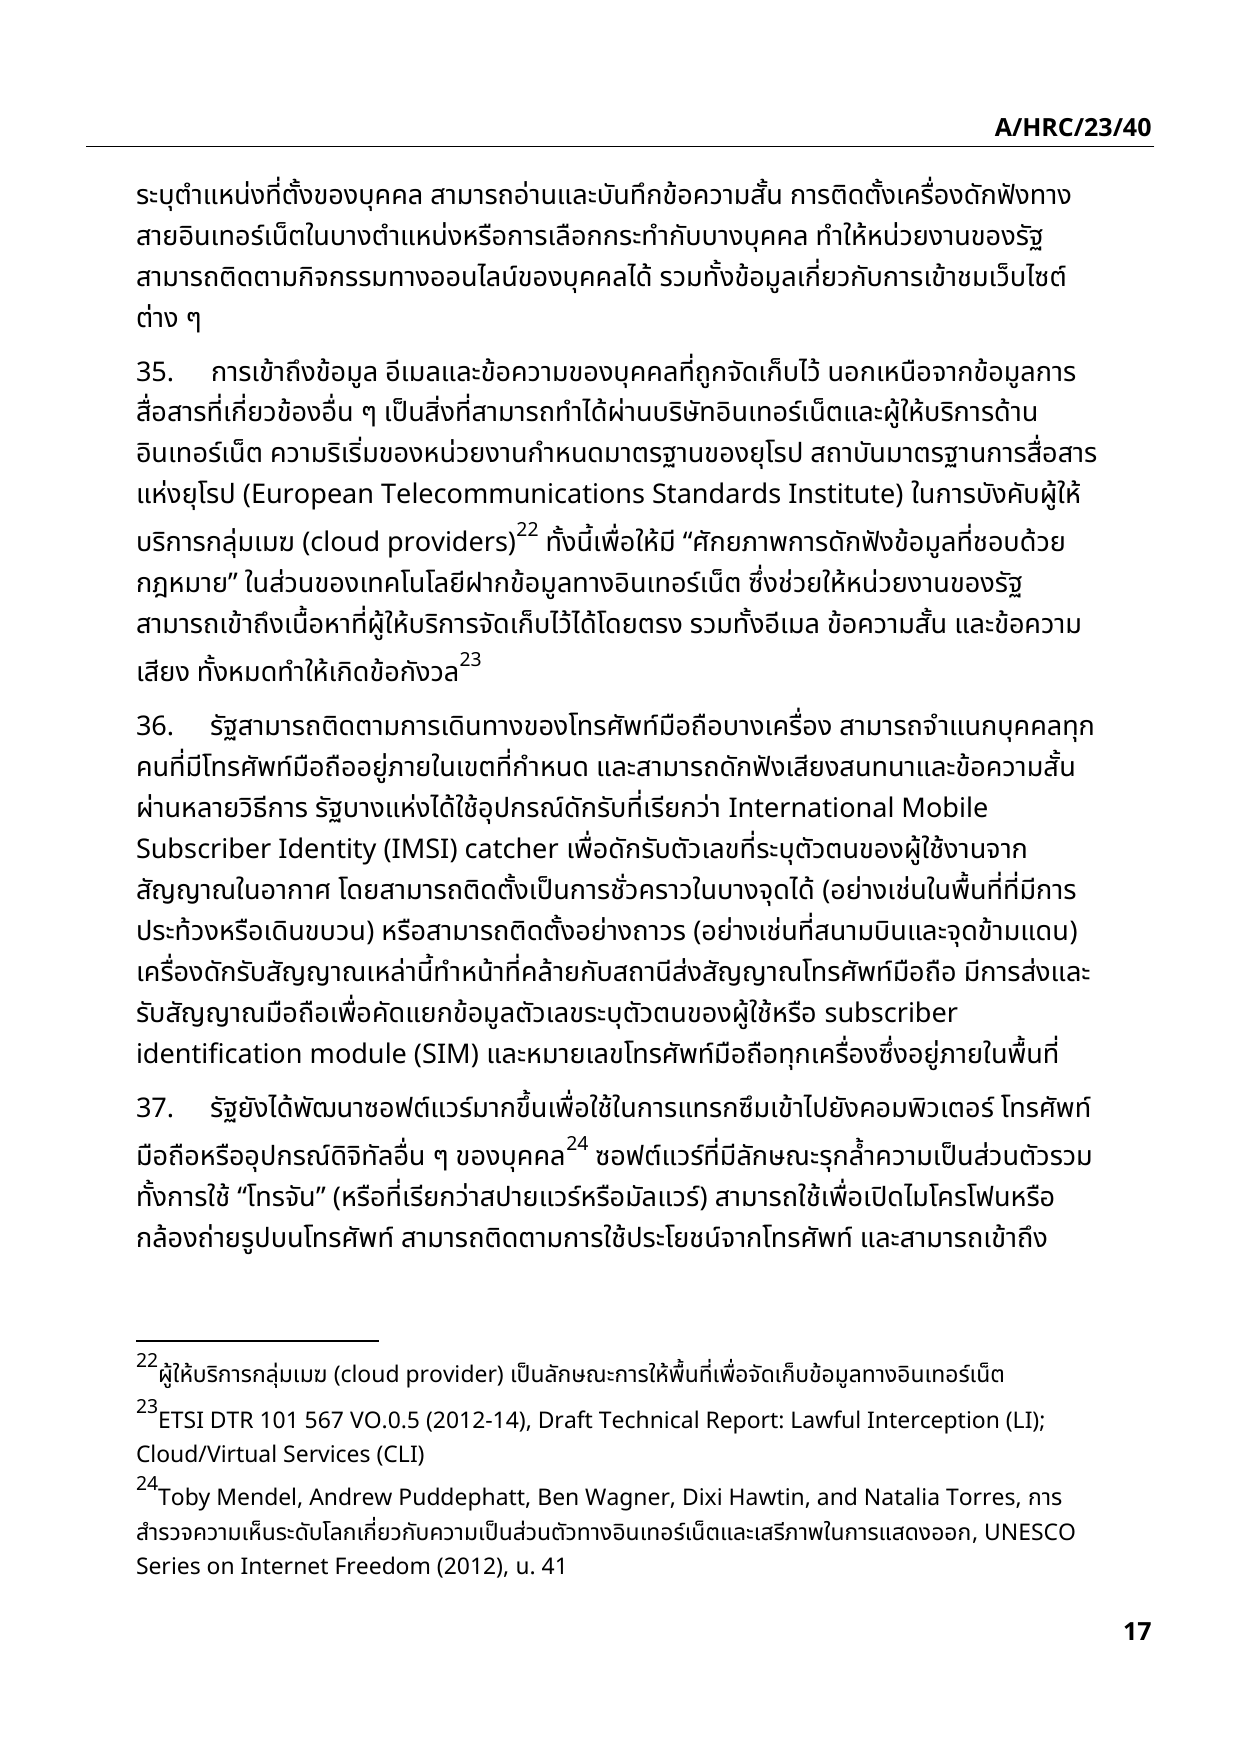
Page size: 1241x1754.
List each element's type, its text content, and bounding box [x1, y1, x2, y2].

list การเข้าถึงข้อมูล อีเมลและข้อความของบุคคลที่ถูกจัดเก็บไว้ นอกเหนือจากข้อมูลการสื่อสารที่เกี่ยวข้องอื่น ๆ เป็นสิ่งที่สามารถทำได้ผ่านบริษัทอินเทอร์เน็ตและผู้ให้บริการด้านอินเทอร์เน็ต ความริเริ่มของหน่วยงานกำหนดมาตรฐานของยุโรป สถาบันมาตรฐานการสื่อสารแห่งยุโรป (European Telecommunications Standards Institute) ในการบังคับผู้ให้บริการกลุ่มเมฆ (cloud providers) ทั้งนี้เพื่อให้มี “ศักยภาพการดักฟังข้อมูลที่ชอบด้วยกฎหมาย” ในส่วนของเทคโนโลยีฝากข้อมูลทางอินเทอร์เน็ต ซึ่งช่วยให้หน่วยงานของรัฐสามารถเข้าถึงเนื้อหาที่ผู้ให้บริการจัดเก็บไว้ได้โดยตรง รวมทั้งอีเมล ข้อความสั้น และข้อความเสียง ทั้งหมดทำให้เกิดข้อกังวล [136, 352, 1104, 694]
list ETSI DTR 101 567 VO.0.5 (2012-14), Draft Technical Report: Lawful Interception (LI); Cloud/Virtual Services (CLI) [136, 1393, 1104, 1469]
list รัฐสามารถติดตามการเดินทางของโทรศัพท์มือถือบางเครื่อง สามารถจำแนกบุคคลทุกคนที่มีโทรศัพท์มือถืออยู่ภายในเขตที่กำหนด และสามารถดักฟังเสียงสนทนาและข้อความสั้นผ่านหลายวิธีการ รัฐบางแห่งได้ใช้อุปกรณ์ดักรับที่เรียกว่า International Mobile Subscriber Identity (IMSI) catcher เพื่อดักรับตัวเลขที่ระบุตัวตนของผู้ใช้งานจากสัญญาณในอากาศ โดยสามารถติดตั้งเป็นการชั่วคราวในบางจุดได้ (อย่างเช่นในพื้นที่ที่มีการประท้วงหรือเดินขบวน) หรือสามารถติดตั้งอย่างถาวร (อย่างเช่นที่สนามบินและจุดข้ามแดน) เครื่องดักรับสัญญาณเหล่านี้ทำหน้าที่คล้ายกับสถานีส่งสัญญาณโทรศัพท์มือถือ มีการส่งและรับสัญญาณมือถือเพื่อคัดแยกข้อมูลตัวเลขระบุตัวตนของผู้ใช้หรือ subscriber identification module (SIM) และหมายเลขโทรศัพท์มือถือทุกเครื่องซึ่งอยู่ภายในพื้นที่ [136, 706, 1104, 1076]
list Toby Mendel, Andrew Puddephatt, Ben Wagner, Dixi Hawtin, and Natalia Torres, การสำรวจความเห็นระดับโลกเกี่ยวกับความเป็นส่วนตัวทางอินเทอร์เน็ตและเสรีภาพในการแสดงออก, UNESCO Series on Internet Freedom (2012), น. 41 [136, 1469, 1104, 1585]
list ผู้ให้บริการกลุ่มเมฆ (cloud provider) เป็นลักษณะการให้พื้นที่เพื่อจัดเก็บข้อมูลทางอินเทอร์เน็ต [136, 1347, 1104, 1393]
list รัฐยังได้พัฒนาซอฟต์แวร์มากขึ้นเพื่อใช้ในการแทรกซึมเข้าไปยังคอมพิวเตอร์ โทรศัพท์มือถือหรืออุปกรณ์ดิจิทัลอื่น ๆ ของบุคคล ซอฟต์แวร์ที่มีลักษณะรุกล้ำความเป็นส่วนตัวรวมทั้งการใช้ “โทรจัน” (หรือที่เรียกว่าสปายแวร์หรือมัลแวร์) สามารถใช้เพื่อเปิดไมโครโฟนหรือกล้องถ่ายรูปบนโทรศัพท์ สามารถติดตามการใช้ประโยชน์จากโทรศัพท์ และสามารถเข้าถึง [136, 1088, 1104, 1259]
list ระบุตำแหน่งที่ตั้งของบุคคล สามารถอ่านและบันทึกข้อความสั้น การติดตั้งเครื่องดักฟังทางสายอินเทอร์เน็ตในบางตำแหน่งหรือการเลือกกระทำกับบางบุคคล ทำให้หน่วยงานของรัฐสามารถติดตามกิจกรรมทางออนไลน์ของบุคคลได้ รวมทั้งข้อมูลเกี่ยวกับการเข้าชมเว็บไซต์ต่าง ๆ [136, 176, 1104, 339]
